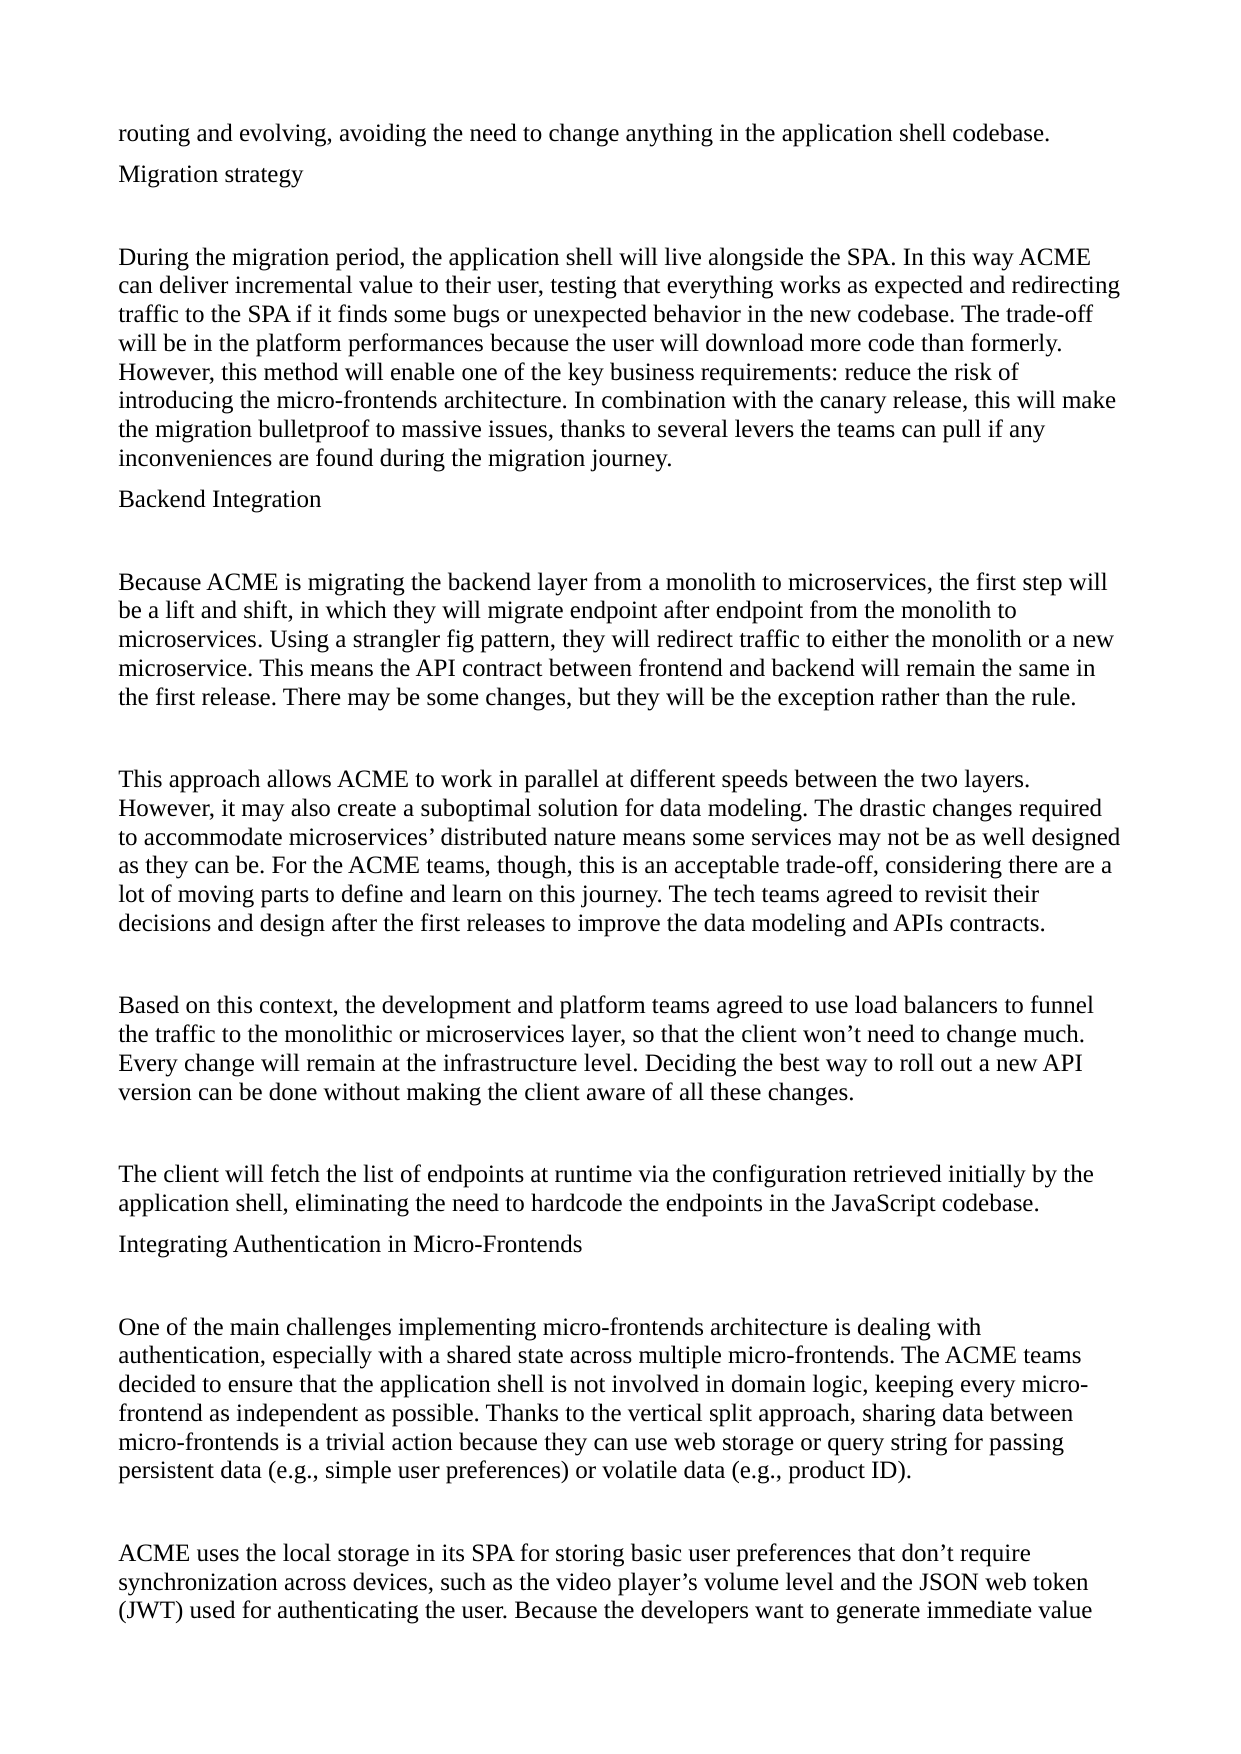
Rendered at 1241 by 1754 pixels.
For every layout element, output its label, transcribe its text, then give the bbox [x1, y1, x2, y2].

text Migration strategy [118, 159, 1122, 188]
text During the migration period, the application shell will live alongside the SPA. In this way ACME can deliver incremental value to their user, testing that everything works as expected and redirecting traffic to the SPA if it finds some bugs or unexpected behavior in the new codebase. The trade-off will be in the platform performances because the user will download more code than formerly. However, this method will enable one of the key business requirements: reduce the risk of introducing the micro-frontends architecture. In combination with the canary release, this will make the migration bulletproof to massive issues, thanks to several levers the teams can pull if any inconveniences are found during the migration journey. [118, 242, 1122, 472]
text Based on this context, the development and platform teams agreed to use load balancers to funnel the traffic to the monolithic or microservices layer, so that the client won’t need to change much. Every change will remain at the infrastructure level. Deciding the best way to roll out a new API version can be done without making the client aware of all these changes. [118, 991, 1122, 1106]
text ACME uses the local storage in its SPA for storing basic user preferences that don’t require synchronization across devices, such as the video player’s volume level and the JSON web token (JWT) used for authenticating the user. Because the developers want to generate immediate value [118, 1538, 1122, 1624]
text The client will fetch the list of endpoints at runtime via the configuration retrieved initially by the application shell, eliminating the need to hardcode the endpoints in the JavaScript codebase. [118, 1159, 1122, 1217]
text Integrating Authentication in Micro-Frontends [118, 1229, 1122, 1258]
text One of the main challenges implementing micro-frontends architecture is dealing with authentication, especially with a shared state across multiple micro-frontends. The ACME teams decided to ensure that the application shell is not involved in domain logic, keeping every micro-frontend as independent as possible. Thanks to the vertical split approach, sharing data between micro-frontends is a trivial action because they can use web storage or query string for passing persistent data (e.g., simple user preferences) or volatile data (e.g., product ID). [118, 1312, 1122, 1484]
text This approach allows ACME to work in parallel at different speeds between the two layers. However, it may also create a suboptimal solution for data modeling. The drastic changes required to accommodate microservices’ distributed nature means some services may not be as well designed as they can be. For the ACME teams, though, this is an acceptable trade-off, considering there are a lot of moving parts to define and learn on this journey. The tech teams agreed to revisit their decisions and design after the first releases to improve the data modeling and APIs contracts. [118, 764, 1122, 937]
text routing and evolving, avoiding the need to change anything in the application shell codebase. [118, 118, 1122, 147]
text Backend Integration [118, 484, 1122, 513]
text Because ACME is migrating the backend layer from a monolith to microservices, the first step will be a lift and shift, in which they will migrate endpoint after endpoint from the monolith to microservices. Using a strangler fig pattern, they will redirect traffic to either the monolith or a new microservice. This means the API contract between frontend and backend will remain the same in the first release. There may be some changes, but they will be the exception rather than the rule. [118, 567, 1122, 711]
